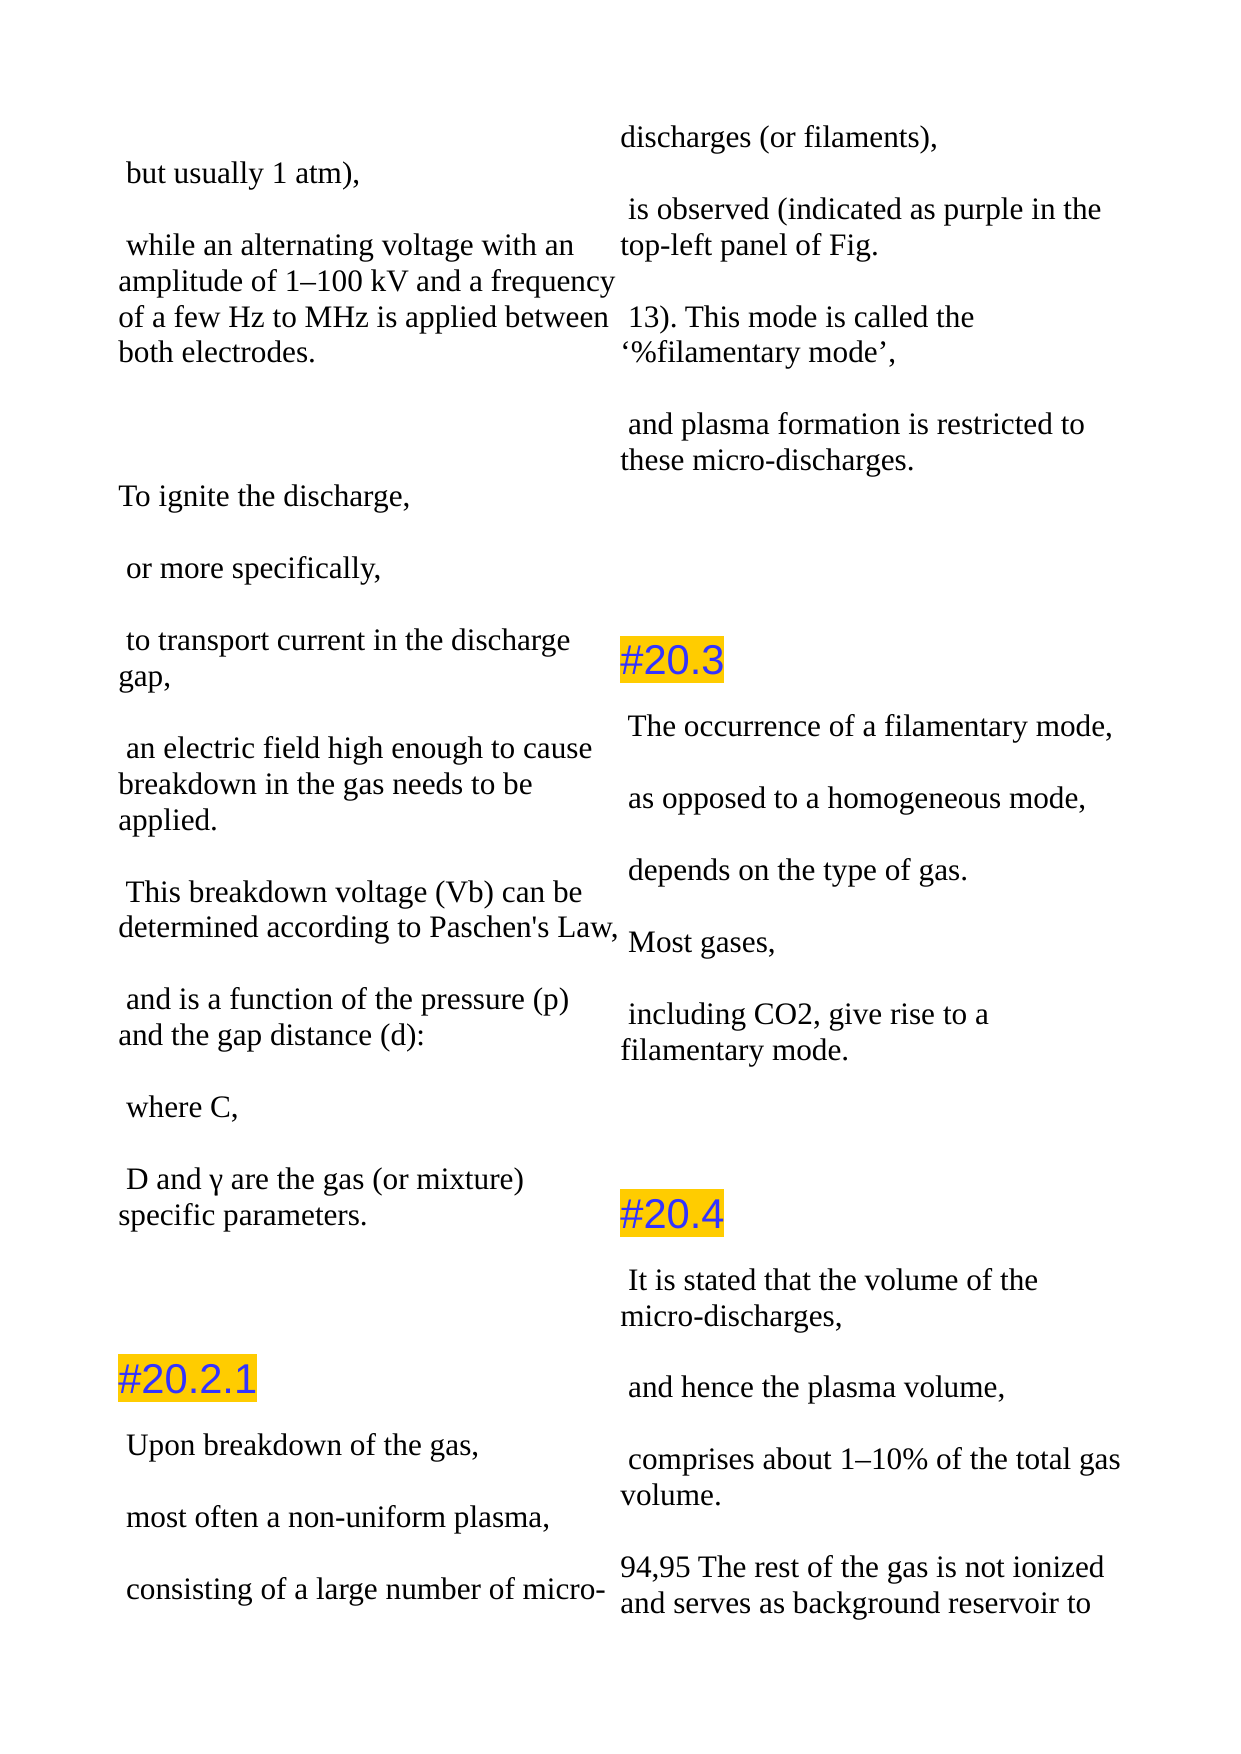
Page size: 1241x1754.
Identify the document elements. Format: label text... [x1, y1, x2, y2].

text while an alternating voltage with an amplitude of 1–100 kV and a frequency of a few Hz to MHz is applied between both electrodes. [118, 226, 620, 370]
text depends on the type of gas. [620, 851, 1122, 887]
text The occurrence of a filamentary mode, [620, 707, 1122, 743]
text #20.3 [620, 636, 1122, 683]
text #20.4 [620, 1189, 1122, 1237]
text most often a non-uniform plasma, [118, 1498, 620, 1534]
text #20.2.1 [118, 1354, 620, 1402]
text including CO2, give rise to a filamentary mode. [620, 995, 1122, 1067]
text where C, [118, 1088, 620, 1124]
text To ignite the discharge, [118, 477, 620, 513]
text consisting of a large number of micro- [118, 1570, 620, 1606]
text This breakdown voltage (Vb) can be determined according to Paschen's Law, [118, 873, 620, 945]
text 13). This mode is called the ‘%filamentary mode’, [620, 298, 1122, 370]
text Most gases, [620, 923, 1122, 959]
text discharges (or filaments), [620, 118, 1122, 154]
text as opposed to a homogeneous mode, [620, 779, 1122, 815]
text but usually 1 atm), [118, 154, 620, 190]
text comprises about 1–10% of the total gas volume. [620, 1441, 1122, 1512]
text and plasma formation is restricted to these micro-discharges. [620, 406, 1122, 477]
text 94,95 The rest of the gas is not ionized and serves as background reservoir to [620, 1548, 1122, 1620]
text Upon breakdown of the gas, [118, 1426, 620, 1462]
text It is stated that the volume of the micro-discharges, [620, 1261, 1122, 1333]
text an electric field high enough to cause breakdown in the gas needs to be applied. [118, 729, 620, 837]
text D and γ are the gas (or mixture) specific parameters. [118, 1160, 620, 1232]
text to transport current in the discharge gap, [118, 621, 620, 693]
text and is a function of the pressure (p) and the gap distance (d): [118, 981, 620, 1052]
text is observed (indicated as purple in the top-left panel of Fig. [620, 190, 1122, 262]
text and hence the plasma volume, [620, 1369, 1122, 1405]
text or more specifically, [118, 549, 620, 585]
